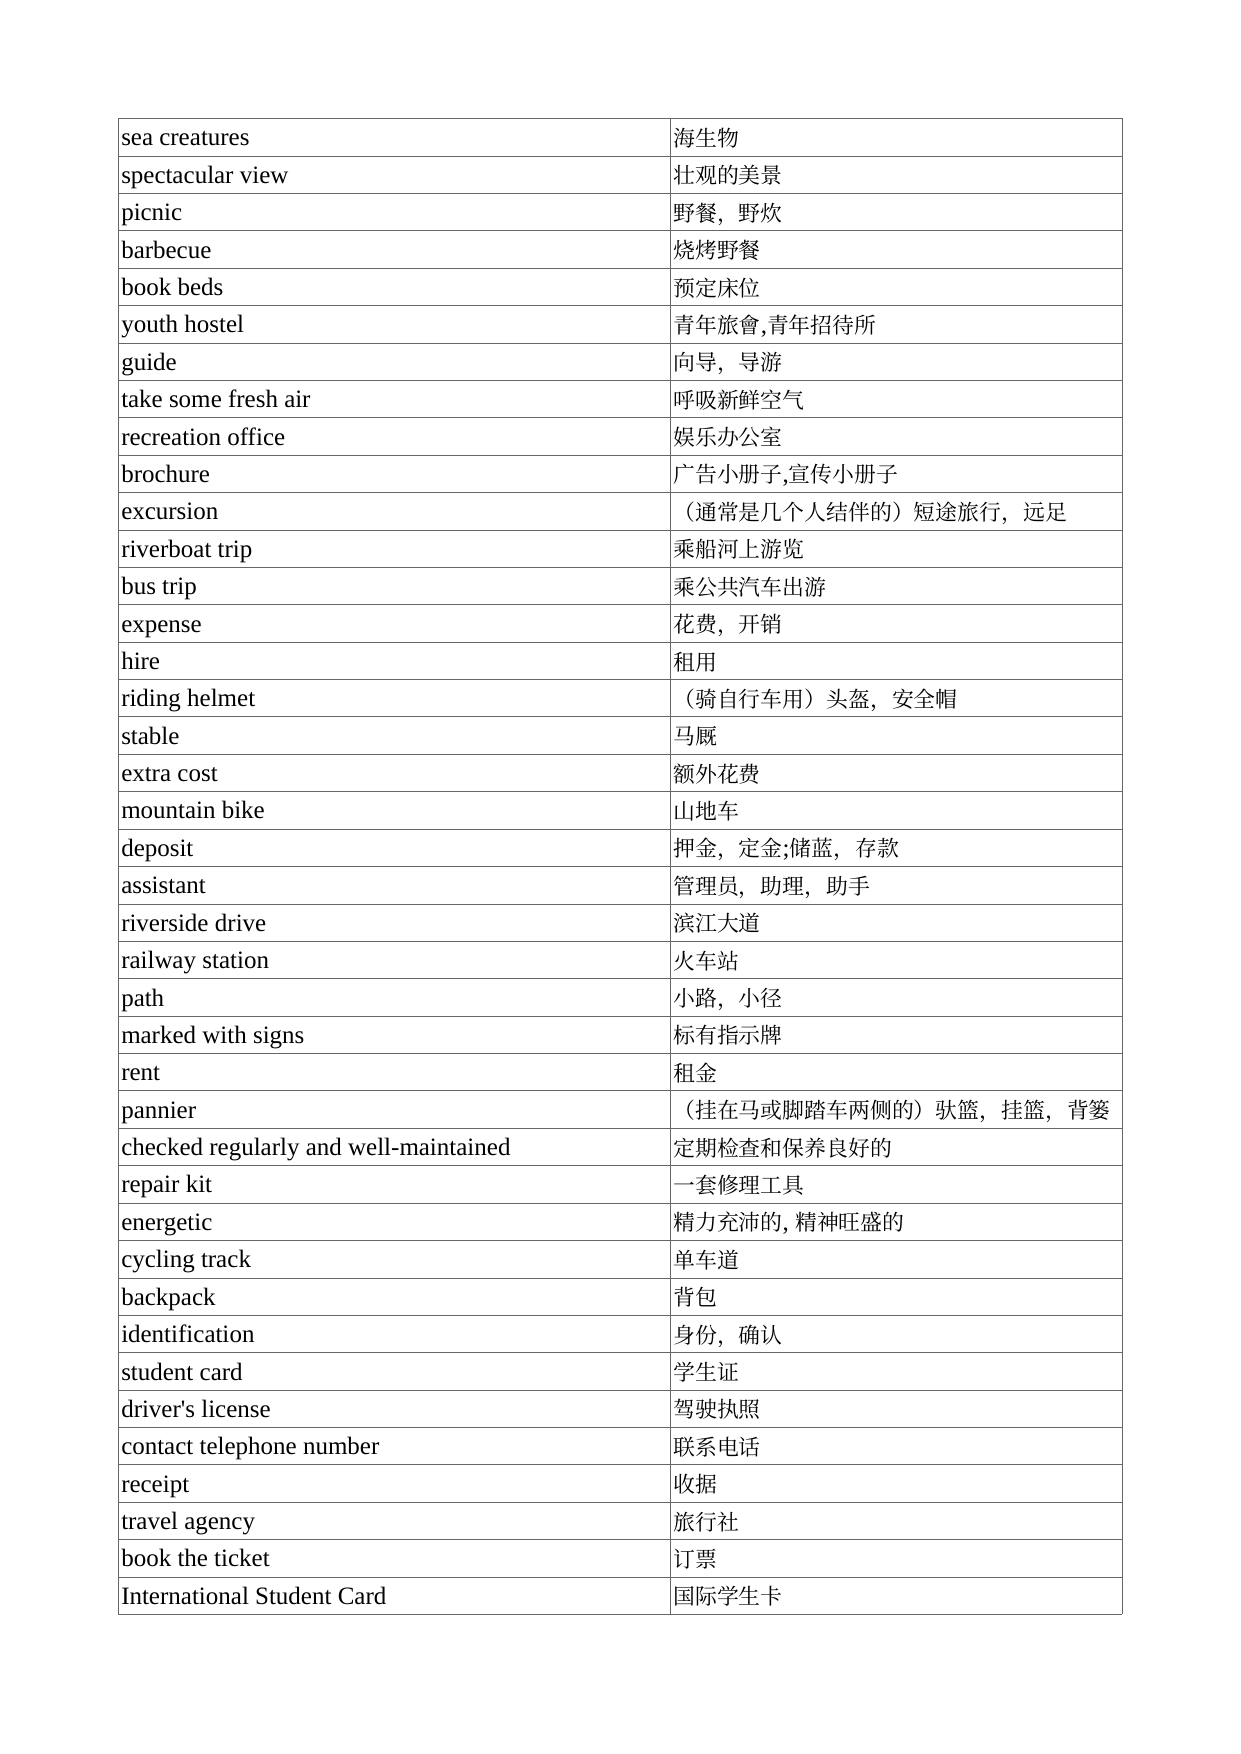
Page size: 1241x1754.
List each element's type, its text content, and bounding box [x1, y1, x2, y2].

table_cell 呼吸新鲜空气 [671, 381, 1122, 417]
table_cell International Student Card [119, 1578, 670, 1614]
table_cell stable [119, 717, 670, 754]
table_cell 火车站 [671, 942, 1122, 978]
table_cell 驾驶执照 [671, 1391, 1122, 1427]
table_cell 精力充沛的, 精神旺盛的 [671, 1204, 1122, 1240]
table_cell energetic [119, 1204, 670, 1240]
table_cell riverside drive [119, 905, 670, 941]
table_cell path [119, 979, 670, 1016]
table_cell （通常是几个人结伴的）短途旅行，远足 [671, 493, 1122, 529]
table_cell marked with signs [119, 1017, 670, 1053]
table_cell 花费，开销 [671, 605, 1122, 642]
table_cell picnic [119, 194, 670, 230]
table_cell 野餐，野炊 [671, 194, 1122, 230]
table_cell 联系电话 [671, 1428, 1122, 1464]
table_cell 海生物 [671, 119, 1122, 156]
table_cell 押金，定金;储蓝，存款 [671, 830, 1122, 866]
table_cell excursion [119, 493, 670, 529]
table_cell 小路，小径 [671, 979, 1122, 1016]
table_cell cycling track [119, 1241, 670, 1277]
table_cell guide [119, 344, 670, 380]
table_cell 旅行社 [671, 1503, 1122, 1539]
table_cell 单车道 [671, 1241, 1122, 1277]
table_cell hire [119, 643, 670, 679]
table_cell 收据 [671, 1465, 1122, 1502]
table_cell rent [119, 1054, 670, 1090]
table_cell take some fresh air [119, 381, 670, 417]
table_cell 广告小册子,宣传小册子 [671, 456, 1122, 492]
table_cell railway station [119, 942, 670, 978]
table_cell 管理员，助理，助手 [671, 867, 1122, 903]
table_cell student card [119, 1353, 670, 1389]
table_cell 身份，确认 [671, 1316, 1122, 1352]
table_cell 娱乐办公室 [671, 418, 1122, 455]
table_cell 烧烤野餐 [671, 231, 1122, 268]
table_cell 滨江大道 [671, 905, 1122, 941]
table_cell extra cost [119, 755, 670, 791]
table_cell 一套修理工具 [671, 1166, 1122, 1203]
table_cell 预定床位 [671, 269, 1122, 305]
table_cell 租金 [671, 1054, 1122, 1090]
table_cell （挂在马或脚踏车两侧的）驮篮，挂篮，背篓 [671, 1091, 1122, 1128]
table_cell 订票 [671, 1540, 1122, 1577]
table_cell travel agency [119, 1503, 670, 1539]
table_cell 乘公共汽车出游 [671, 568, 1122, 604]
table_cell 租用 [671, 643, 1122, 679]
table_cell 壮观的美景 [671, 157, 1122, 193]
table_cell 额外花费 [671, 755, 1122, 791]
table_cell sea creatures [119, 119, 670, 156]
table_cell riverboat trip [119, 531, 670, 567]
table_cell barbecue [119, 231, 670, 268]
table_cell brochure [119, 456, 670, 492]
table_cell youth hostel [119, 306, 670, 342]
table_cell identification [119, 1316, 670, 1352]
table_cell 乘船河上游览 [671, 531, 1122, 567]
table_cell assistant [119, 867, 670, 903]
table_cell 山地车 [671, 792, 1122, 829]
table_cell backpack [119, 1279, 670, 1315]
table_cell book the ticket [119, 1540, 670, 1577]
table_cell mountain bike [119, 792, 670, 829]
table_cell spectacular view [119, 157, 670, 193]
table_cell deposit [119, 830, 670, 866]
table_cell 学生证 [671, 1353, 1122, 1389]
table_cell 标有指示牌 [671, 1017, 1122, 1053]
table_cell contact telephone number [119, 1428, 670, 1464]
table_cell 青年旅會,青年招待所 [671, 306, 1122, 342]
table_cell 国际学生卡 [671, 1578, 1122, 1614]
table_cell receipt [119, 1465, 670, 1502]
table_cell book beds [119, 269, 670, 305]
table_cell expense [119, 605, 670, 642]
table_cell riding helmet [119, 680, 670, 716]
table_cell repair kit [119, 1166, 670, 1203]
table_cell bus trip [119, 568, 670, 604]
table_cell pannier [119, 1091, 670, 1128]
table_cell driver's license [119, 1391, 670, 1427]
table_cell 背包 [671, 1279, 1122, 1315]
table_cell 马厩 [671, 717, 1122, 754]
table_cell checked regularly and well-maintained [119, 1129, 670, 1165]
table_cell 向导，导游 [671, 344, 1122, 380]
table_cell recreation office [119, 418, 670, 455]
table_cell 定期检查和保养良好的 [671, 1129, 1122, 1165]
table_cell （骑自行车用）头盔，安全帽 [671, 680, 1122, 716]
